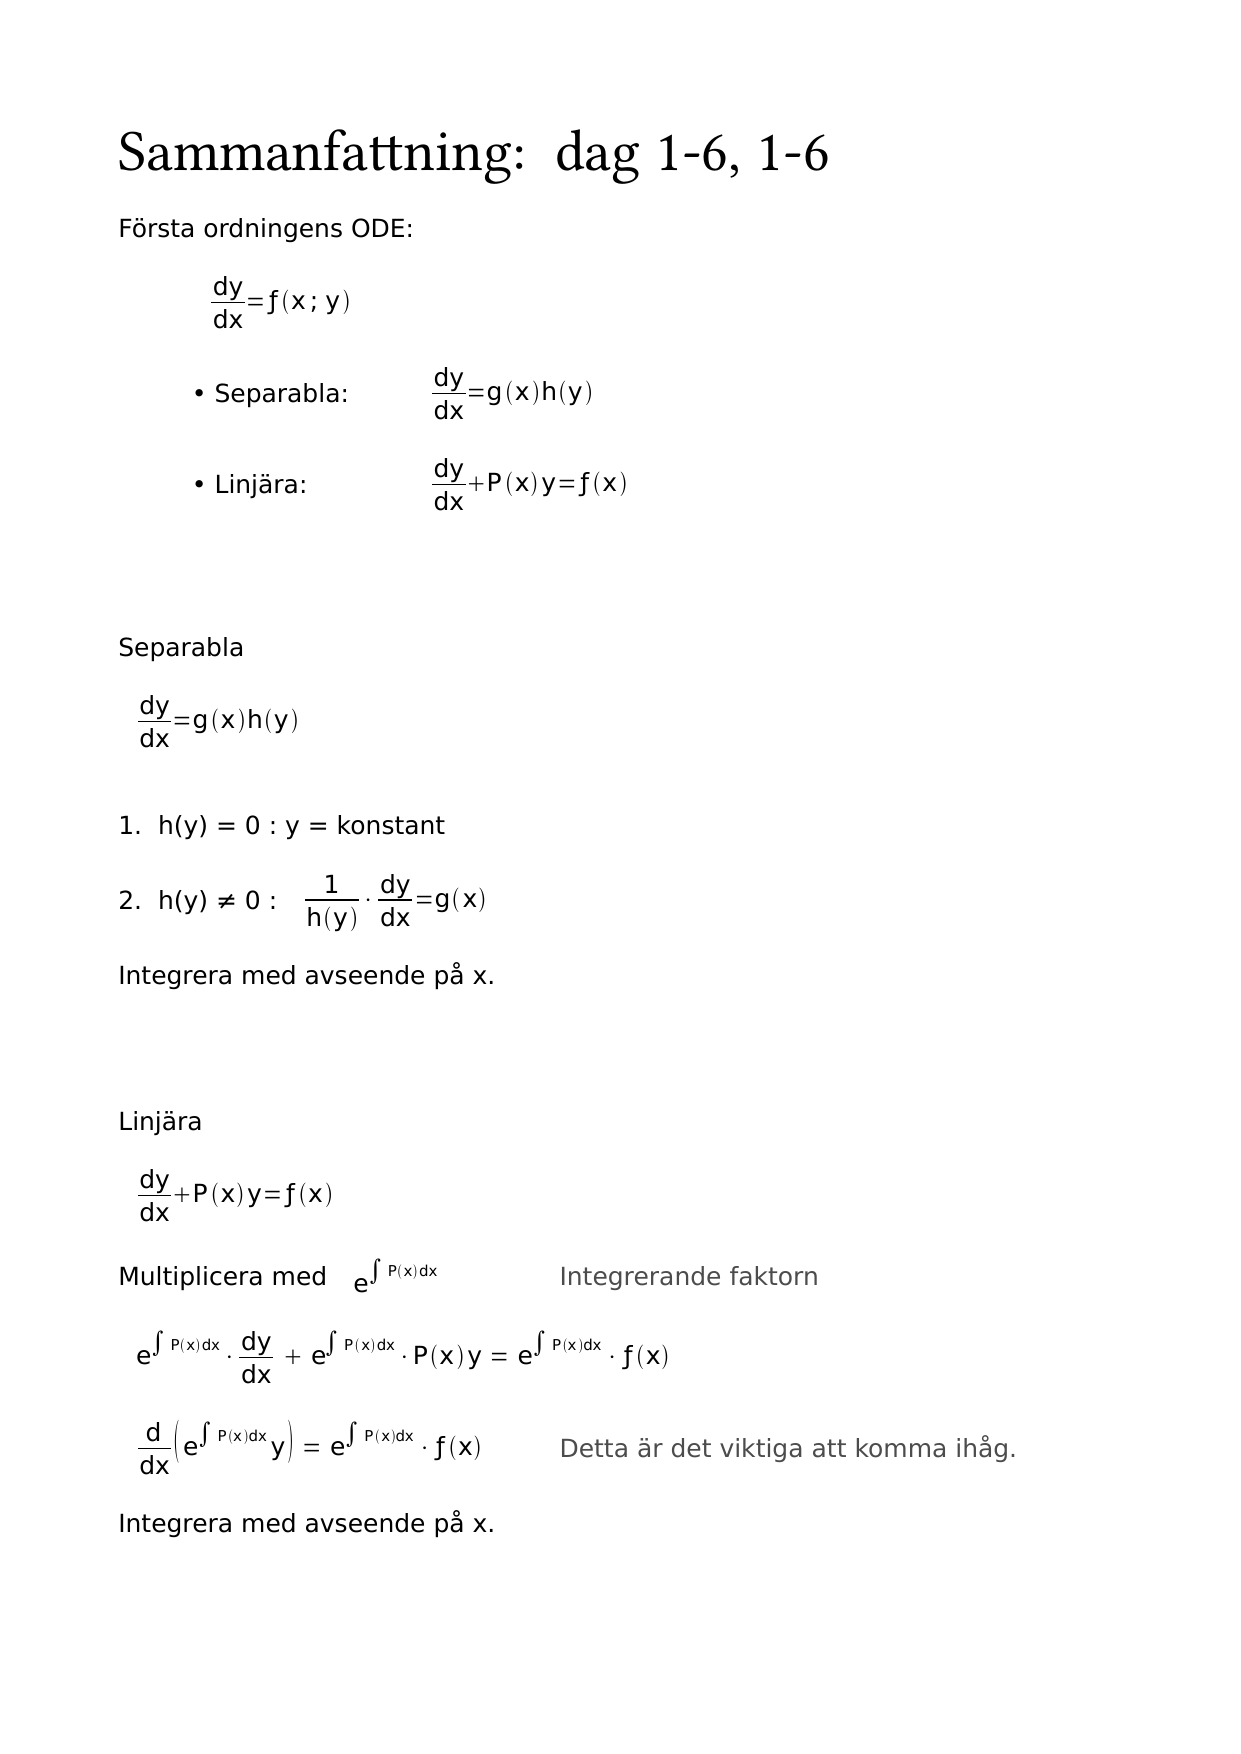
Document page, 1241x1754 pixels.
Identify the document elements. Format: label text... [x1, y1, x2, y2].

text Integrera med avseende på x. [118, 1509, 1122, 1538]
text Multiplicera med Integrerande faktorn [118, 1256, 1122, 1298]
text 1. h(y) = 0 : y = konstant [118, 811, 1122, 841]
text Separabla [118, 633, 1122, 662]
text Sammanfattning: dag 1-6, 1-6 [118, 118, 1122, 185]
text • Linjära: [118, 454, 1122, 516]
text Integrera med avseende på x. [118, 961, 1122, 990]
text 2. h(y) ≠ 0 : [118, 870, 1122, 932]
text Linjära [118, 1107, 1122, 1136]
text Första ordningens ODE: [118, 214, 1122, 243]
text Detta är det viktiga att komma ihåg. [118, 1418, 1122, 1480]
text • Separabla: [118, 363, 1122, 425]
